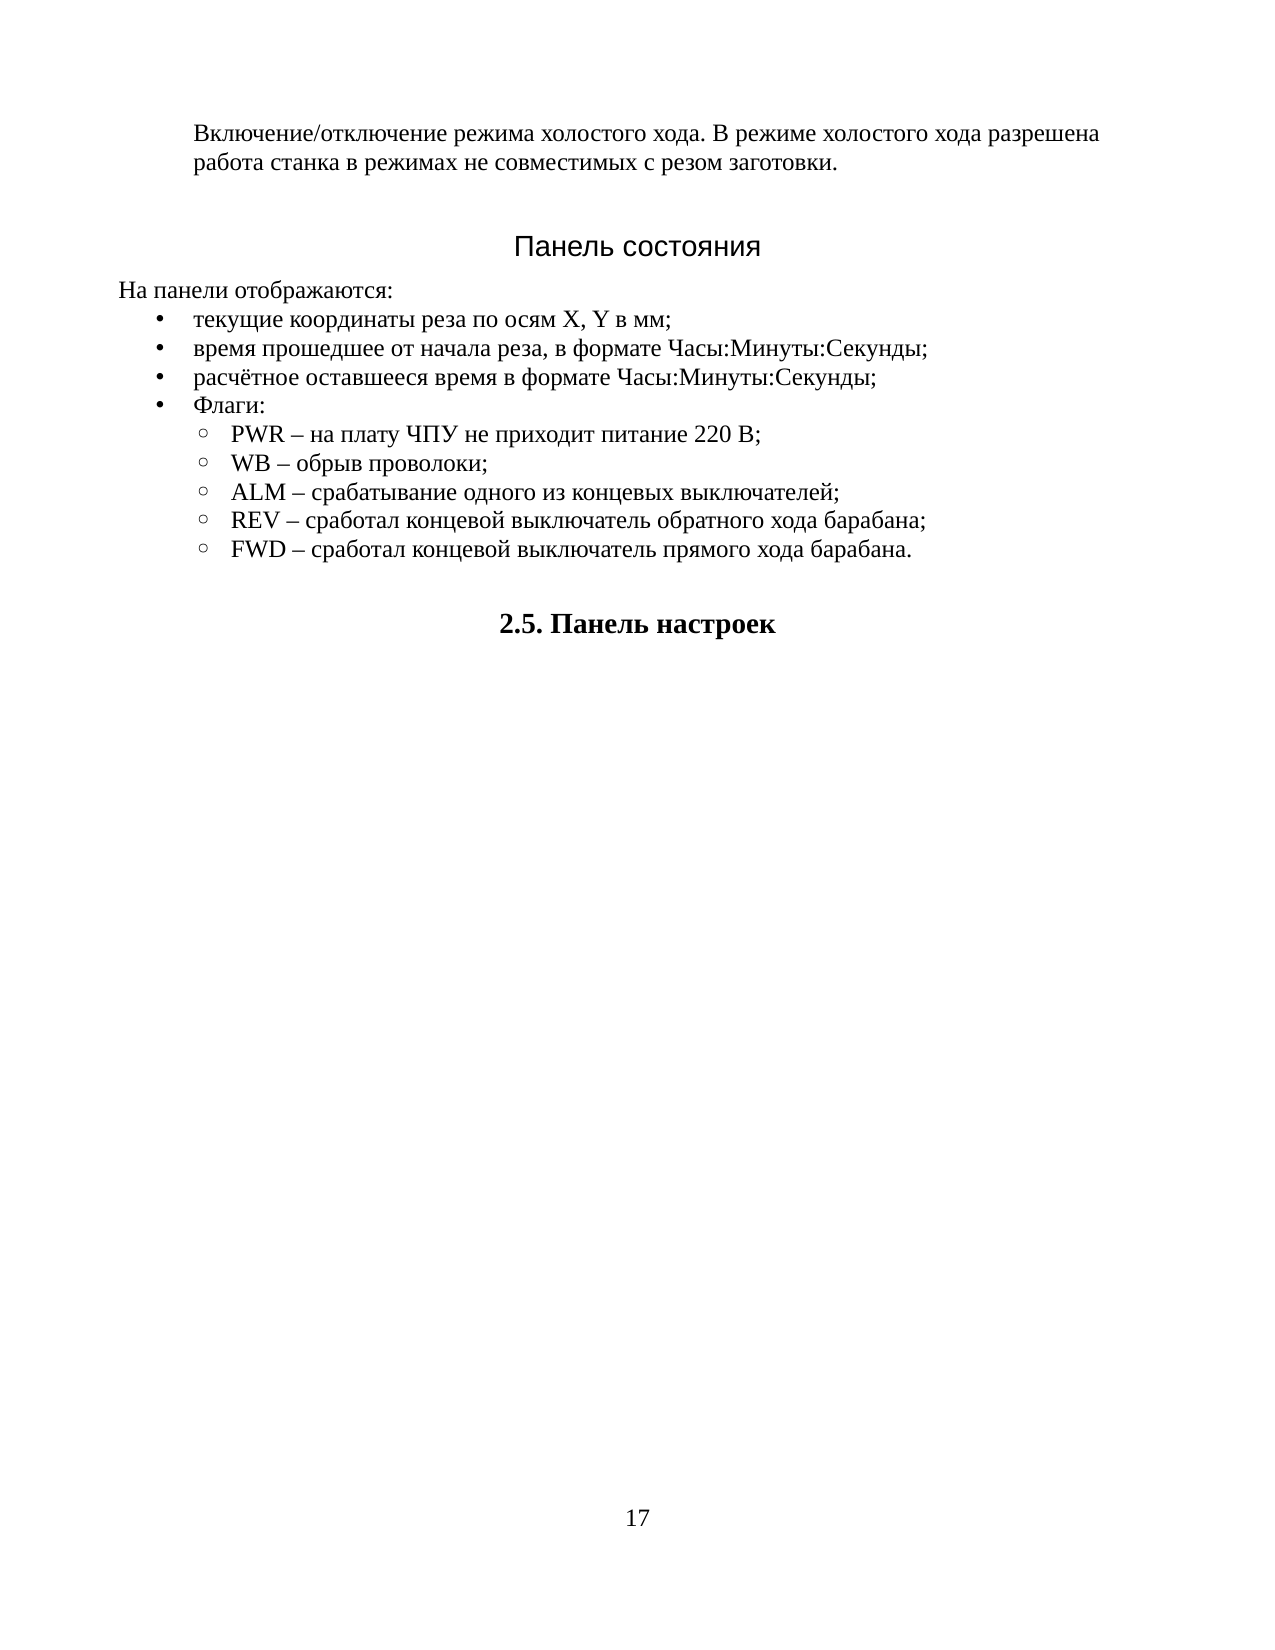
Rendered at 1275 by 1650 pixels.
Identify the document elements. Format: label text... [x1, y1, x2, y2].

list ALM – срабатывание одного из концевых выключателей; [193, 477, 1157, 505]
list текущие координаты реза по осям X, Y в мм; [156, 304, 1157, 333]
list время прошедшее от начала реза, в формате Часы:Минуты:Секунды; [156, 333, 1157, 362]
text На панели отображаются: [118, 275, 1157, 304]
subtitle Панель состояния [118, 229, 1157, 263]
list расчётное оставшееся время в формате Часы:Минуты:Секунды; [156, 362, 1157, 390]
subtitle 2.5. Панель настроек [118, 606, 1157, 640]
list WB – обрыв проволоки; [193, 448, 1157, 477]
list FWD – сработал концевой выключатель прямого хода барабана. [193, 534, 1157, 563]
list PWR – на плату ЧПУ не приходит питание 220 В; [193, 419, 1157, 448]
list REV – сработал концевой выключатель обратного хода барабана; [193, 505, 1157, 534]
list Флаги: [156, 390, 1157, 419]
list Включение/отключение режима холостого хода. В режиме холостого хода разрешена работа станка в режимах не совместимых с резом заготовки. [156, 118, 1157, 176]
